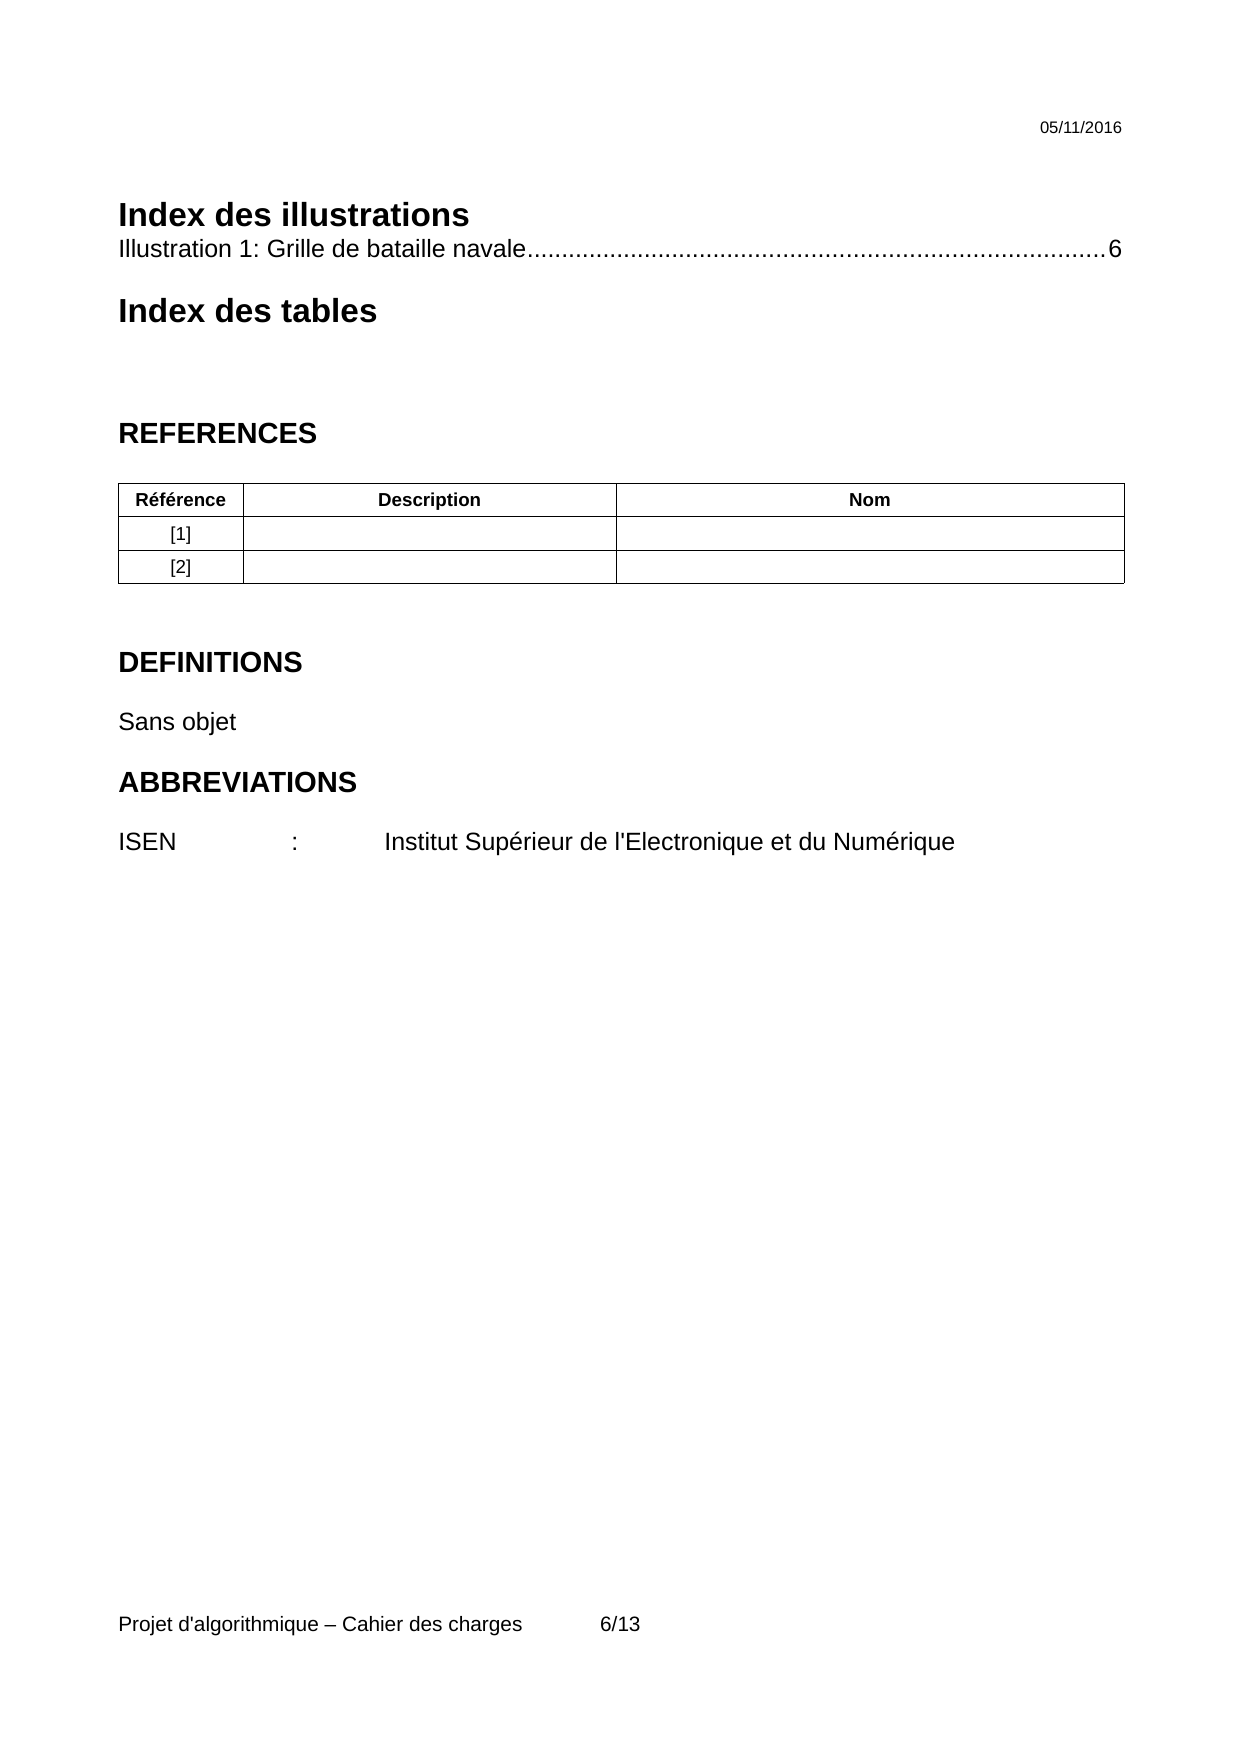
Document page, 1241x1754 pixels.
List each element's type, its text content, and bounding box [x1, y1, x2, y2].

table_header [617, 517, 1124, 549]
text ABBREVIATIONS [118, 765, 1122, 798]
text ISEN : Institut Supérieur de l'Electronique et du Numérique [118, 827, 1122, 856]
text Sans objet [118, 707, 1122, 736]
table_header [617, 551, 1124, 583]
table_header Référence [119, 484, 243, 516]
table_header [244, 517, 616, 549]
table_header [1] [119, 517, 243, 549]
text DEFINITIONS [118, 645, 1122, 679]
subtitle Index des tables [118, 291, 1122, 330]
table_header [2] [119, 551, 243, 583]
table_header Nom [617, 484, 1124, 516]
text REFERENCES [118, 416, 1122, 483]
text Illustration 1: Grille de bataille navale 6 [118, 234, 1122, 263]
table_header [244, 551, 616, 583]
table_header Description [244, 484, 616, 516]
subtitle Index des illustrations [118, 196, 1122, 234]
